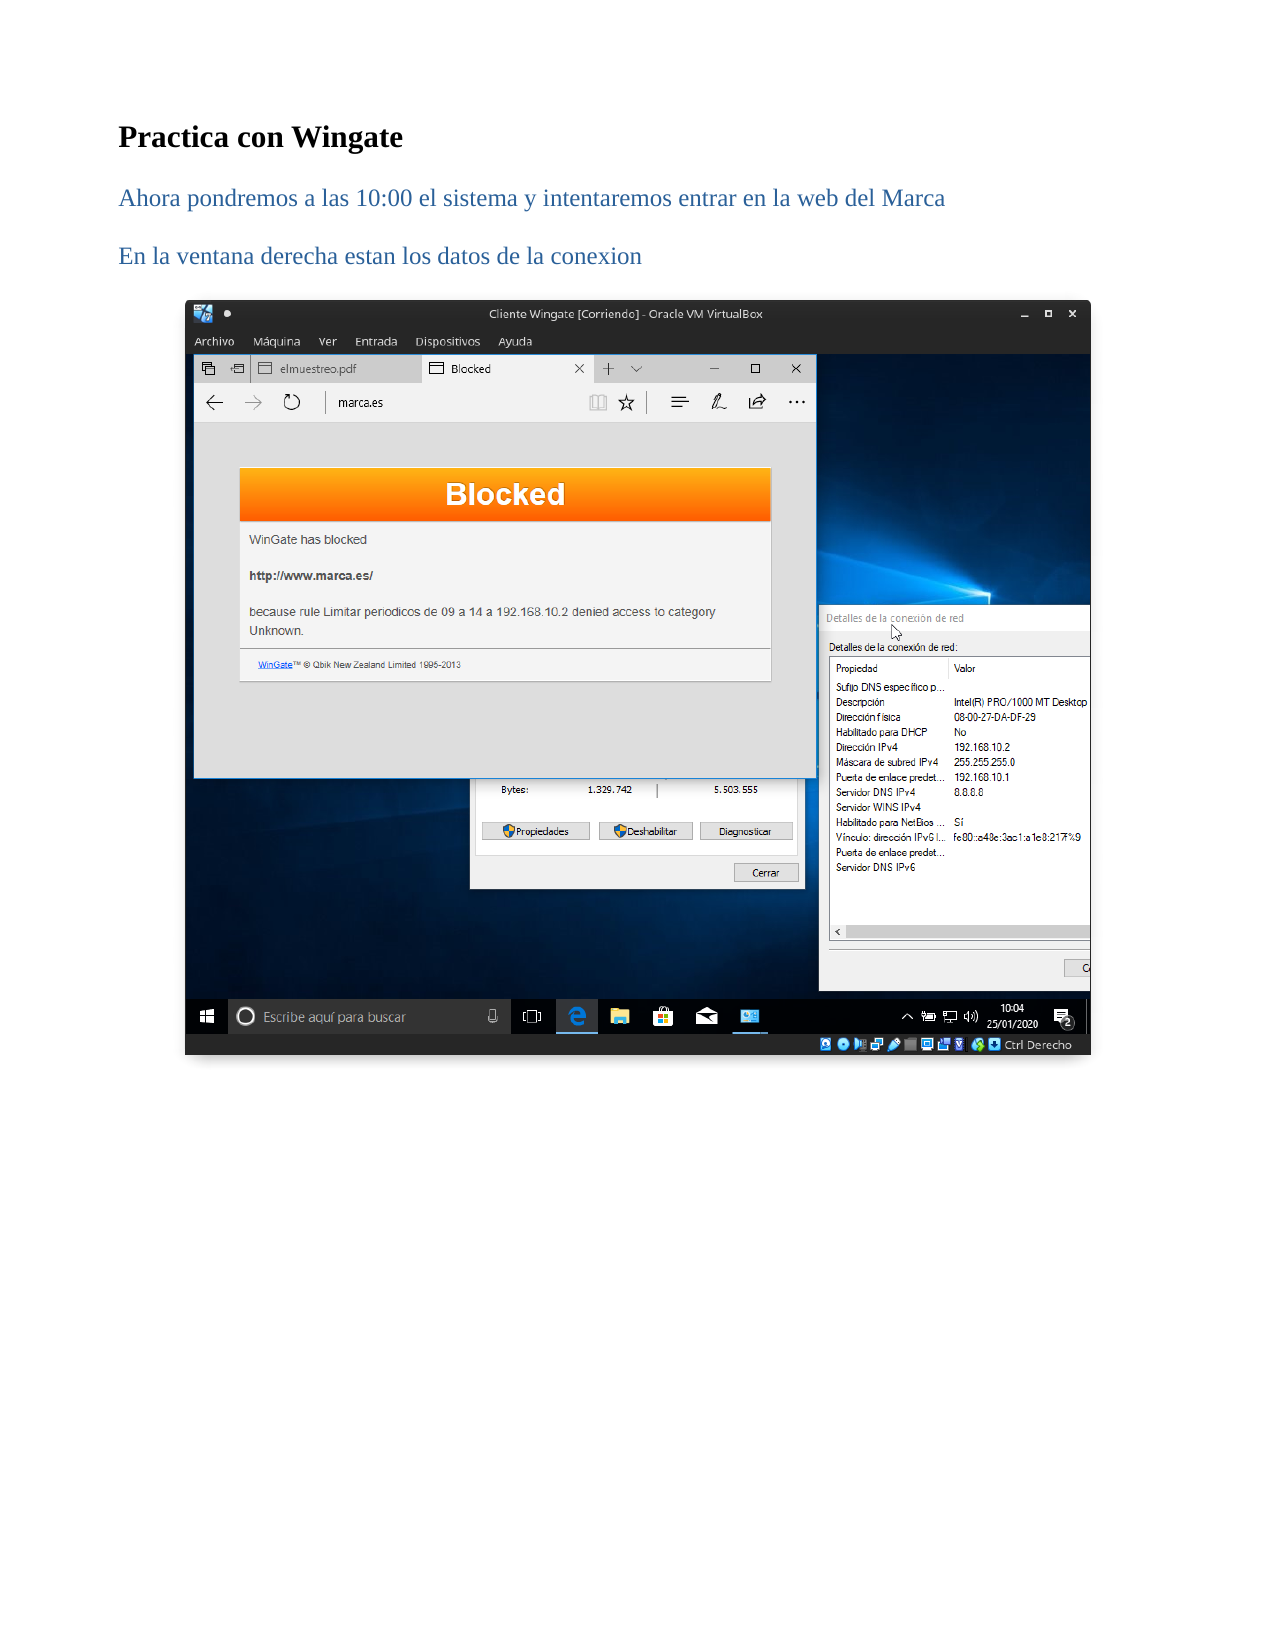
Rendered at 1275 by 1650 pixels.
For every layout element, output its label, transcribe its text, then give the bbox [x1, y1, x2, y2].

text En la ventana derecha estan los datos de la conexion [118, 241, 1157, 269]
picture [118, 269, 1157, 1130]
text Ahora pondremos a las 10:00 el sistema y intentaremos entrar en la web del Marca [118, 183, 1157, 212]
